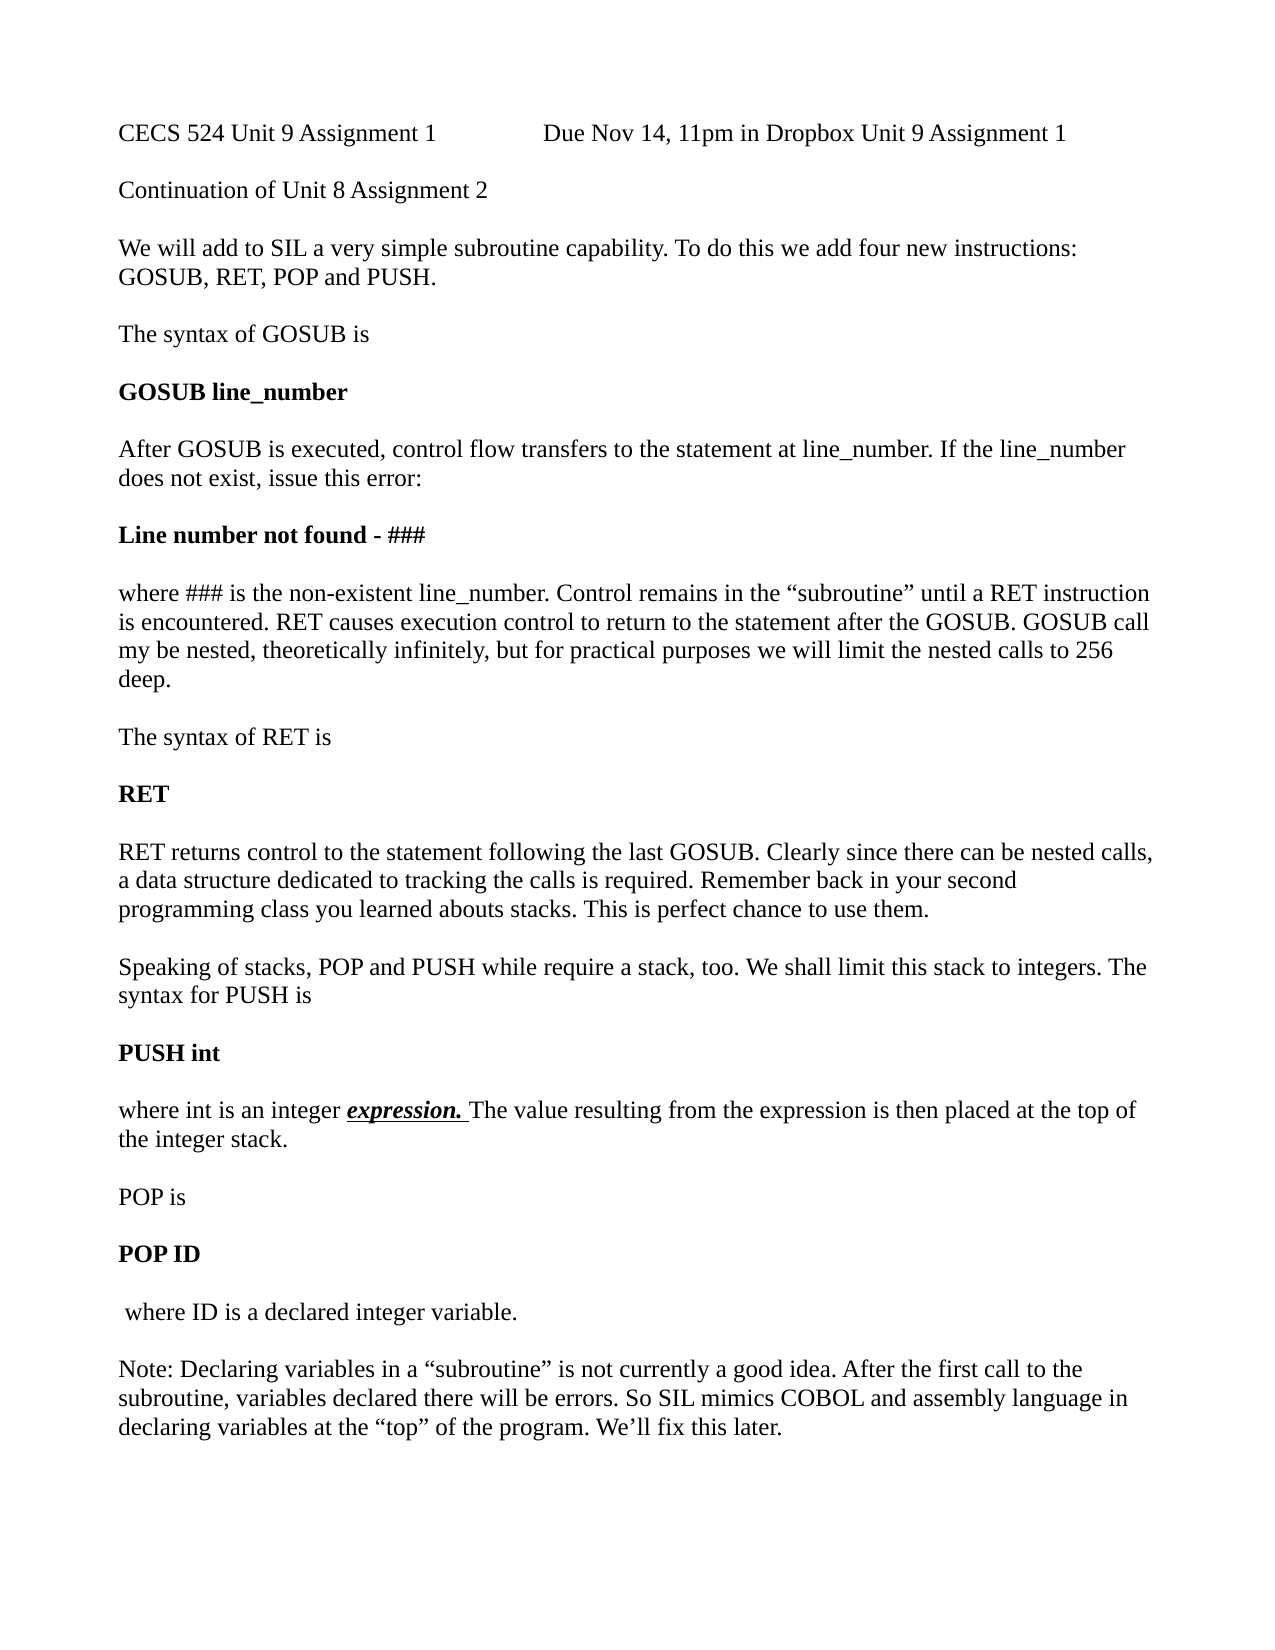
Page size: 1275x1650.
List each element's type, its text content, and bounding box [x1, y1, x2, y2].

text GOSUB line_number [118, 377, 1157, 406]
text After GOSUB is executed, control flow transfers to the statement at line_number. If the line_number does not exist, issue this error: [118, 434, 1157, 492]
text RET [118, 779, 1157, 808]
text Note: Declaring variables in a “subroutine” is not currently a good idea. After the first call to the subroutine, variables declared there will be errors. So SIL mimics COBOL and assembly language in declaring variables at the “top” of the program. We’ll fix this later. [118, 1354, 1157, 1441]
text CECS 524 Unit 9 Assignment 1 Due Nov 14, 11pm in Dropbox Unit 9 Assignment 1 [118, 118, 1157, 147]
text The syntax of GOSUB is [118, 319, 1157, 348]
text RET returns control to the statement following the last GOSUB. Clearly since there can be nested calls, a data structure dedicated to tracking the calls is required. Remember back in your second programming class you learned abouts stacks. This is perfect chance to use them. [118, 837, 1157, 923]
text POP is [118, 1182, 1157, 1211]
text where ID is a declared integer variable. [118, 1297, 1157, 1326]
text where int is an integer expression. The value resulting from the expression is then placed at the top of the integer stack. [118, 1096, 1157, 1153]
text We will add to SIL a very simple subroutine capability. To do this we add four new instructions: GOSUB, RET, POP and PUSH. [118, 233, 1157, 291]
text Line number not found - ### [118, 521, 1157, 549]
text PUSH int [118, 1038, 1157, 1067]
text Continuation of Unit 8 Assignment 2 [118, 176, 1157, 204]
text POP ID [118, 1239, 1157, 1268]
text The syntax of RET is [118, 722, 1157, 751]
text Speaking of stacks, POP and PUSH while require a stack, too. We shall limit this stack to integers. The syntax for PUSH is [118, 952, 1157, 1009]
text where ### is the non-existent line_number. Control remains in the “subroutine” until a RET instruction is encountered. RET causes execution control to return to the statement after the GOSUB. GOSUB call my be nested, theoretically infinitely, but for practical purposes we will limit the nested calls to 256 deep. [118, 578, 1157, 693]
